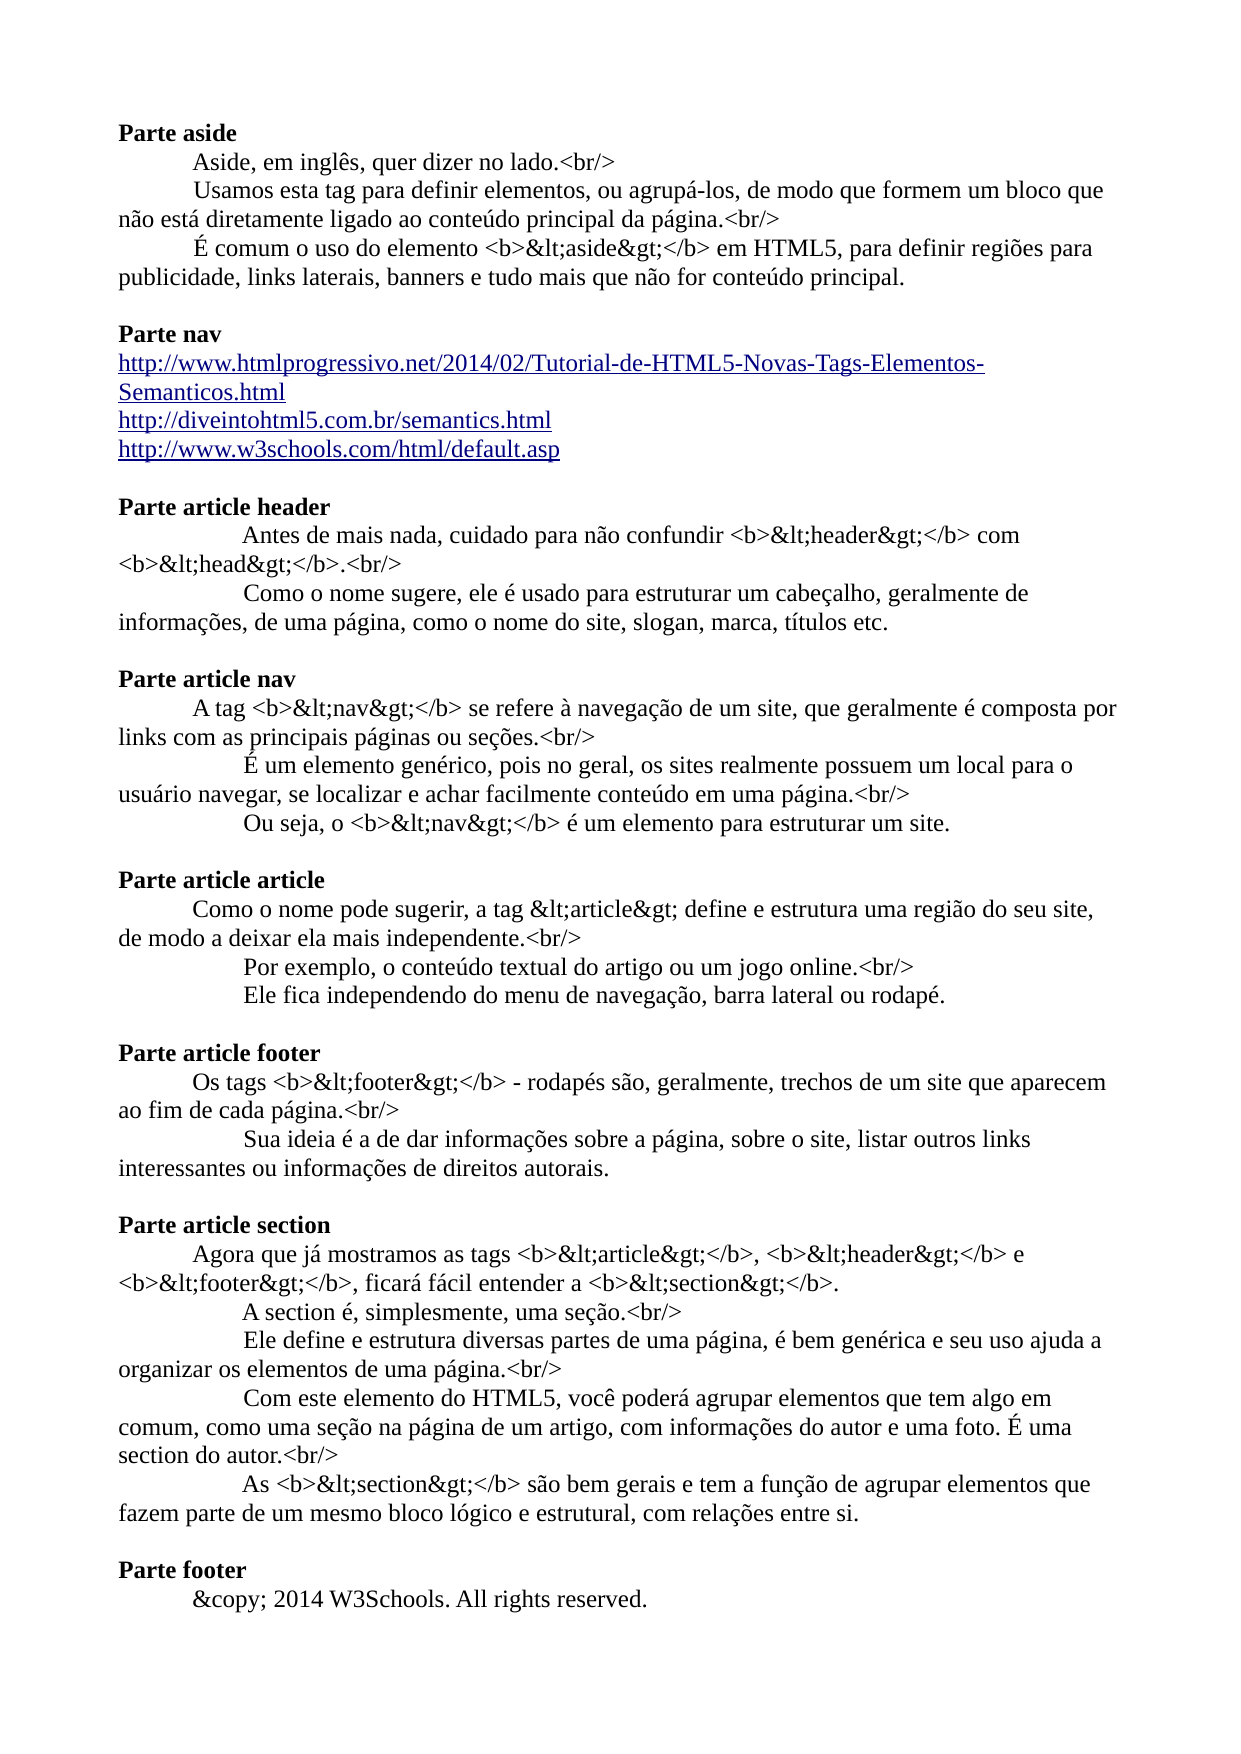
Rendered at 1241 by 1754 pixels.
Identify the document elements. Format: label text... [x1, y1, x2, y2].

text Parte article footer [118, 1038, 1122, 1067]
text Usamos esta tag para definir elementos, ou agrupá-los, de modo que formem um bloco que não está diretamente ligado ao conteúdo principal da página.<br/> [118, 176, 1122, 233]
text É comum o uso do elemento <b>&lt;aside&gt;</b> em HTML5, para definir regiões para publicidade, links laterais, banners e tudo mais que não for conteúdo principal. [118, 233, 1122, 291]
text Parte footer [118, 1556, 1122, 1584]
text Ele fica independendo do menu de navegação, barra lateral ou rodapé. [118, 981, 1122, 1009]
text Com este elemento do HTML5, você poderá agrupar elementos que tem algo em comum, como uma seção na página de um artigo, com informações do autor e uma foto. É uma section do autor.<br/> [118, 1383, 1122, 1469]
text Parte article header [118, 492, 1122, 521]
text Antes de mais nada, cuidado para não confundir <b>&lt;header&gt;</b> com <b>&lt;head&gt;</b>.<br/> [118, 521, 1122, 578]
text É um elemento genérico, pois no geral, os sites realmente possuem um local para o usuário navegar, se localizar e achar facilmente conteúdo em uma página.<br/> [118, 751, 1122, 808]
text A tag <b>&lt;nav&gt;</b> se refere à navegação de um site, que geralmente é composta por links com as principais páginas ou seções.<br/> [118, 693, 1122, 751]
text A section é, simplesmente, uma seção.<br/> [118, 1297, 1122, 1326]
text Parte article section [118, 1211, 1122, 1239]
text Sua ideia é a de dar informações sobre a página, sobre o site, listar outros links interessantes ou informações de direitos autorais. [118, 1124, 1122, 1182]
text Parte article nav [118, 664, 1122, 693]
text Aside, em inglês, quer dizer no lado.<br/> [118, 147, 1122, 176]
text http://www.w3schools.com/html/default.asp [118, 434, 1122, 463]
text Parte aside [118, 118, 1122, 147]
text As <b>&lt;section&gt;</b> são bem gerais e tem a função de agrupar elementos que fazem parte de um mesmo bloco lógico e estrutural, com relações entre si. [118, 1469, 1122, 1527]
text Como o nome sugere, ele é usado para estruturar um cabeçalho, geralmente de informações, de uma página, como o nome do site, slogan, marca, títulos etc. [118, 578, 1122, 636]
text &copy; 2014 W3Schools. All rights reserved. [118, 1584, 1122, 1613]
text Por exemplo, o conteúdo textual do artigo ou um jogo online.<br/> [118, 952, 1122, 981]
text Parte nav [118, 319, 1122, 348]
text Como o nome pode sugerir, a tag &lt;article&gt; define e estrutura uma região do seu site, de modo a deixar ela mais independente.<br/> [118, 894, 1122, 952]
text http://diveintohtml5.com.br/semantics.html [118, 406, 1122, 434]
text Agora que já mostramos as tags <b>&lt;article&gt;</b>, <b>&lt;header&gt;</b> e <b>&lt;footer&gt;</b>, ficará fácil entender a <b>&lt;section&gt;</b>. [118, 1239, 1122, 1297]
text Ou seja, o <b>&lt;nav&gt;</b> é um elemento para estruturar um site. [118, 808, 1122, 837]
text Ele define e estrutura diversas partes de uma página, é bem genérica e seu uso ajuda a organizar os elementos de uma página.<br/> [118, 1326, 1122, 1383]
text Os tags <b>&lt;footer&gt;</b> - rodapés são, geralmente, trechos de um site que aparecem ao fim de cada página.<br/> [118, 1067, 1122, 1124]
text Parte article article [118, 866, 1122, 894]
text http://www.htmlprogressivo.net/2014/02/Tutorial-de-HTML5-Novas-Tags-Elementos-Semanticos.html [118, 348, 1122, 406]
